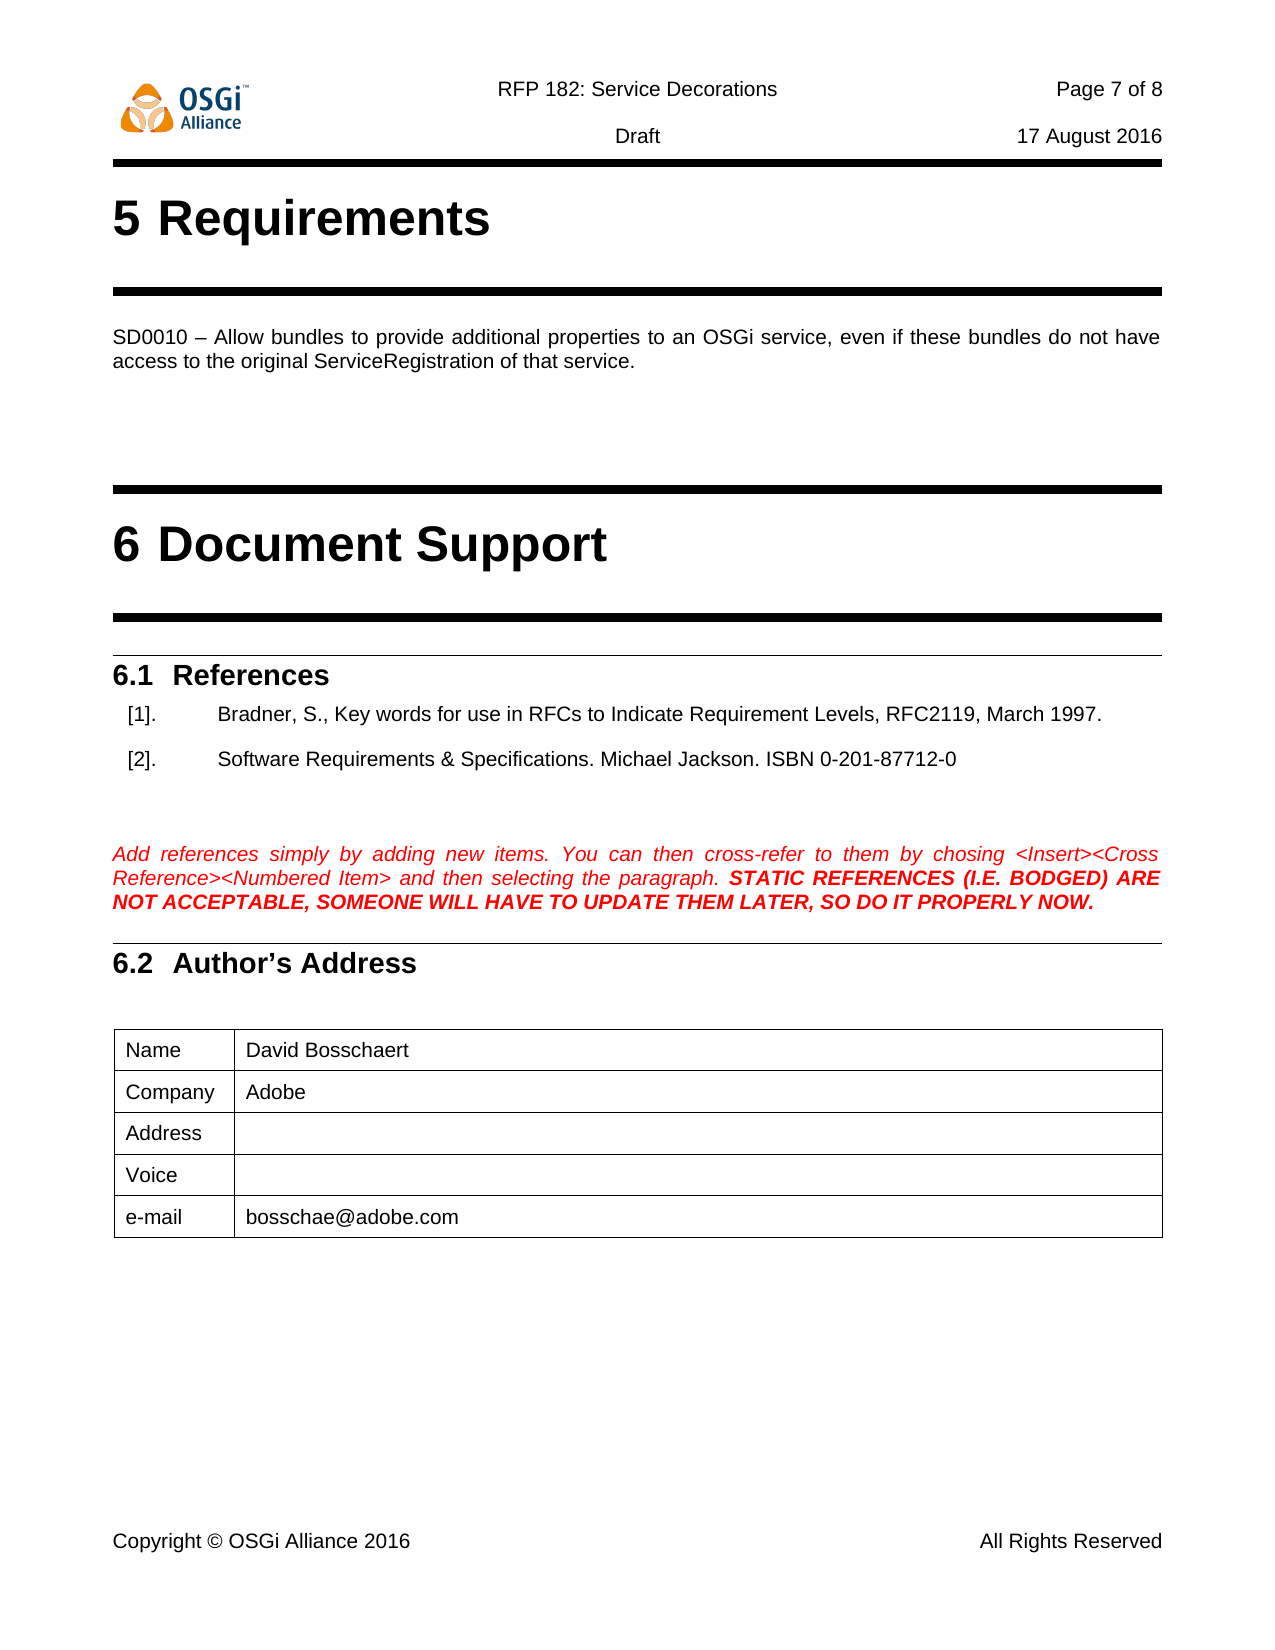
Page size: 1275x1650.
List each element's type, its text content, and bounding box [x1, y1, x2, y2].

text SD0010 – Allow bundles to provide additional properties to an OSGi service, even if these bundles do not have access to the original ServiceRegistration of that service. [112, 325, 1162, 373]
table_cell [235, 1155, 1162, 1195]
table_cell Company [115, 1071, 234, 1112]
list Bradner, S., Key words for use in RFCs to Indicate Requirement Levels, RFC2119, March 1997. [127, 702, 1162, 726]
table_header Name [115, 1030, 234, 1070]
subtitle Document Support [112, 486, 1162, 622]
table_cell e-mail [115, 1196, 234, 1237]
picture [113, 76, 257, 140]
table_cell bosschae@adobe.com [235, 1196, 1162, 1237]
table_cell [235, 1113, 1162, 1153]
table_header David Bosschaert [235, 1030, 1162, 1070]
table_cell Address [115, 1113, 234, 1153]
list Software Requirements & Specifications. Michael Jackson. ISBN 0-201-87712-0 [127, 747, 1162, 771]
subtitle References [112, 656, 1162, 692]
text Add references simply by adding new items. You can then cross-refer to them by chosing <Insert><Cross Reference><Numbered Item> and then selecting the paragraph. STATIC REFERENCES (I.E. BODGED) ARE NOT ACCEPTABLE, SOMEONE WILL HAVE TO UPDATE THEM LATER, SO DO IT PROPERLY NOW. [112, 842, 1162, 914]
subtitle Requirements [112, 160, 1162, 296]
table_cell Adobe [235, 1071, 1162, 1112]
subtitle Author’s Address [112, 944, 1162, 979]
table_cell Voice [115, 1155, 234, 1195]
